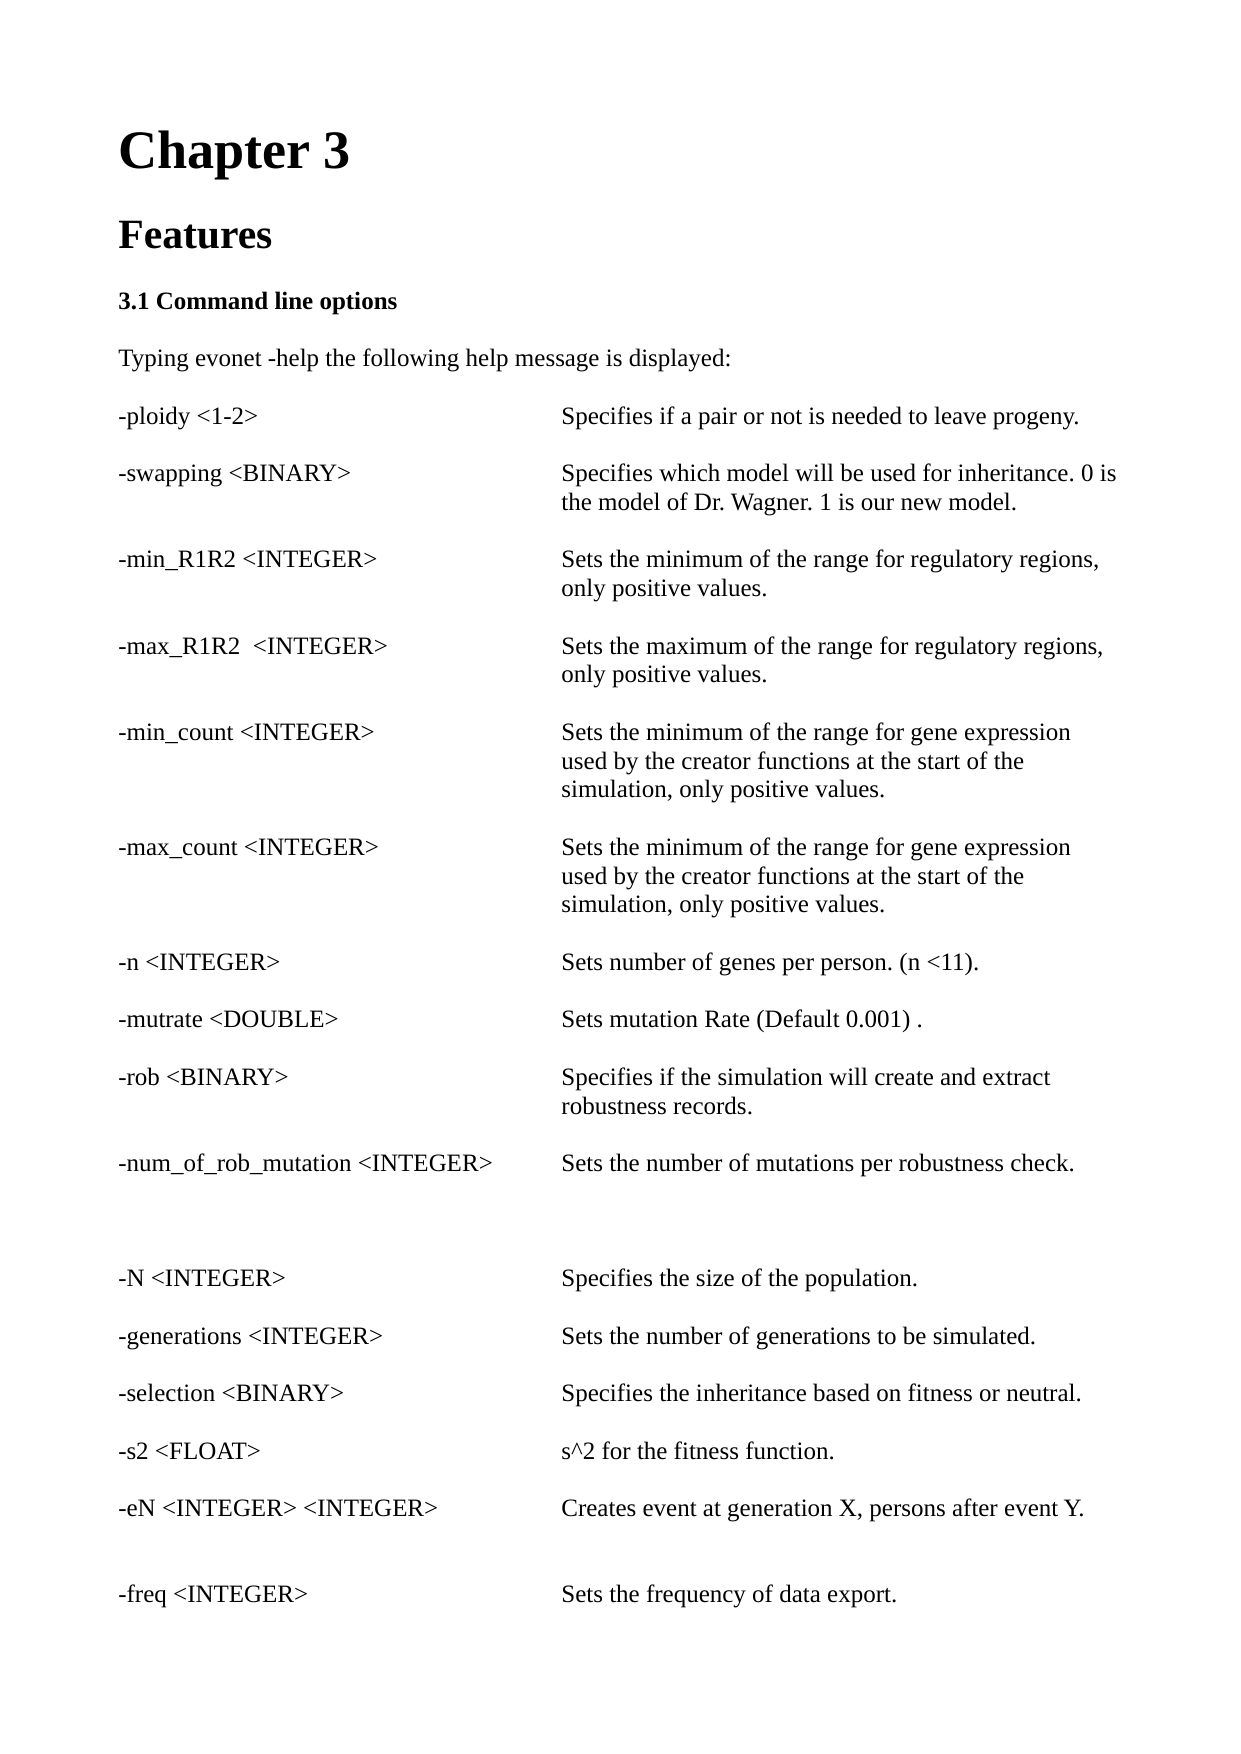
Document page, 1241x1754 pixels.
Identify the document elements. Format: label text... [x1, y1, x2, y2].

text -min_count <INTEGER> Sets the minimum of the range for gene expression used by the creator functions at the start of the simulation, only positive values. [118, 717, 1122, 803]
text -mutrate <DOUBLE> Sets mutation Rate (Default 0.001) . [118, 1004, 1122, 1033]
text -selection <BINARY> Specifies the inheritance based on fitness or neutral. [118, 1378, 1122, 1407]
text -max_R1R2 <INTEGER> Sets the maximum of the range for regulatory regions, only positive values. [118, 631, 1122, 688]
text Features [118, 209, 1122, 257]
text -min_R1R2 <INTEGER> Sets the minimum of the range for regulatory regions, only positive values. [118, 544, 1122, 602]
text -freq <INTEGER> Sets the frequency of data export. [118, 1579, 1122, 1608]
text -eN <INTEGER> <INTEGER> Creates event at generation X, persons after event Y. [118, 1493, 1122, 1522]
text -n <INTEGER> Sets number of genes per person. (n <11). [118, 947, 1122, 976]
text -N <INTEGER> Specifies the size of the population. [118, 1263, 1122, 1292]
text Typing evonet -help the following help message is displayed: [118, 343, 1122, 372]
text -ploidy <1-2> Specifies if a pair or not is needed to leave progeny. [118, 401, 1122, 429]
text -generations <INTEGER> Sets the number of generations to be simulated. [118, 1321, 1122, 1349]
text -max_count <INTEGER> Sets the minimum of the range for gene expression used by the creator functions at the start of the simulation, only positive values. [118, 832, 1122, 918]
text -swapping <BINARY> Specifies which model will be used for inheritance. 0 is the model of Dr. Wagner. 1 is our new model. [118, 458, 1122, 516]
text -rob <BINARY> Specifies if the simulation will create and extract robustness records. [118, 1062, 1122, 1119]
text Chapter 3 [118, 118, 1122, 180]
text -s2 <FLOAT> s^2 for the fitness function. [118, 1436, 1122, 1464]
text -num_of_rob_mutation <INTEGER> Sets the number of mutations per robustness check. [118, 1148, 1122, 1177]
text 3.1 Command line options [118, 286, 1122, 314]
